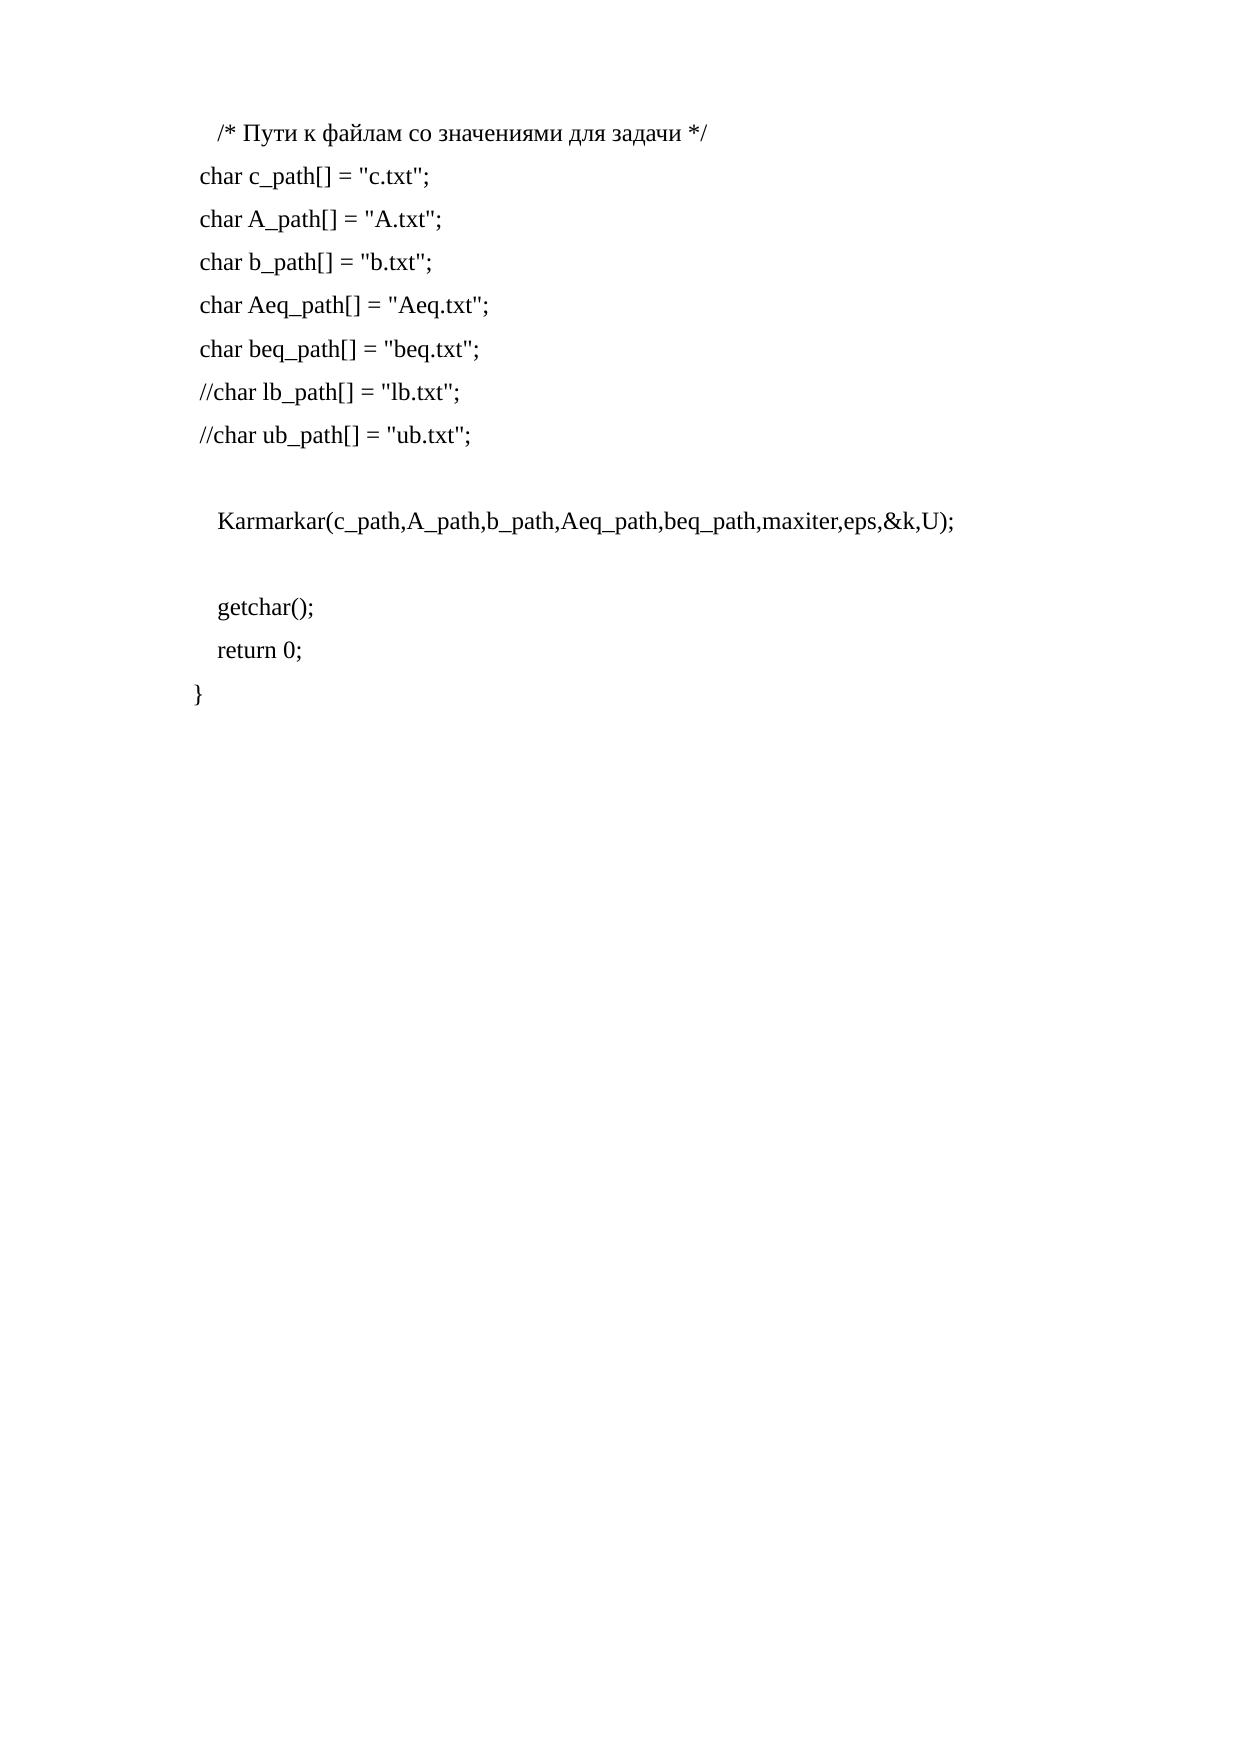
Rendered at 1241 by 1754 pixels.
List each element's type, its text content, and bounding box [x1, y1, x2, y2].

text char A_path[] = "A.txt"; [118, 204, 1122, 233]
text char Aeq_path[] = "Aeq.txt"; [118, 291, 1122, 319]
text //char ub_path[] = "ub.txt"; [118, 420, 1122, 449]
text /* Пути к файлам со значениями для задачи */ [118, 118, 1122, 147]
text Karmarkar(c_path,A_path,b_path,Aeq_path,beq_path,maxiter,eps,&k,U); [118, 506, 1122, 535]
text char c_path[] = "c.txt"; [118, 161, 1122, 190]
text char b_path[] = "b.txt"; [118, 247, 1122, 276]
text char beq_path[] = "beq.txt"; [118, 334, 1122, 362]
text getchar(); [118, 592, 1122, 621]
text //char lb_path[] = "lb.txt"; [118, 377, 1122, 406]
text } [118, 679, 1122, 707]
text return 0; [118, 636, 1122, 664]
